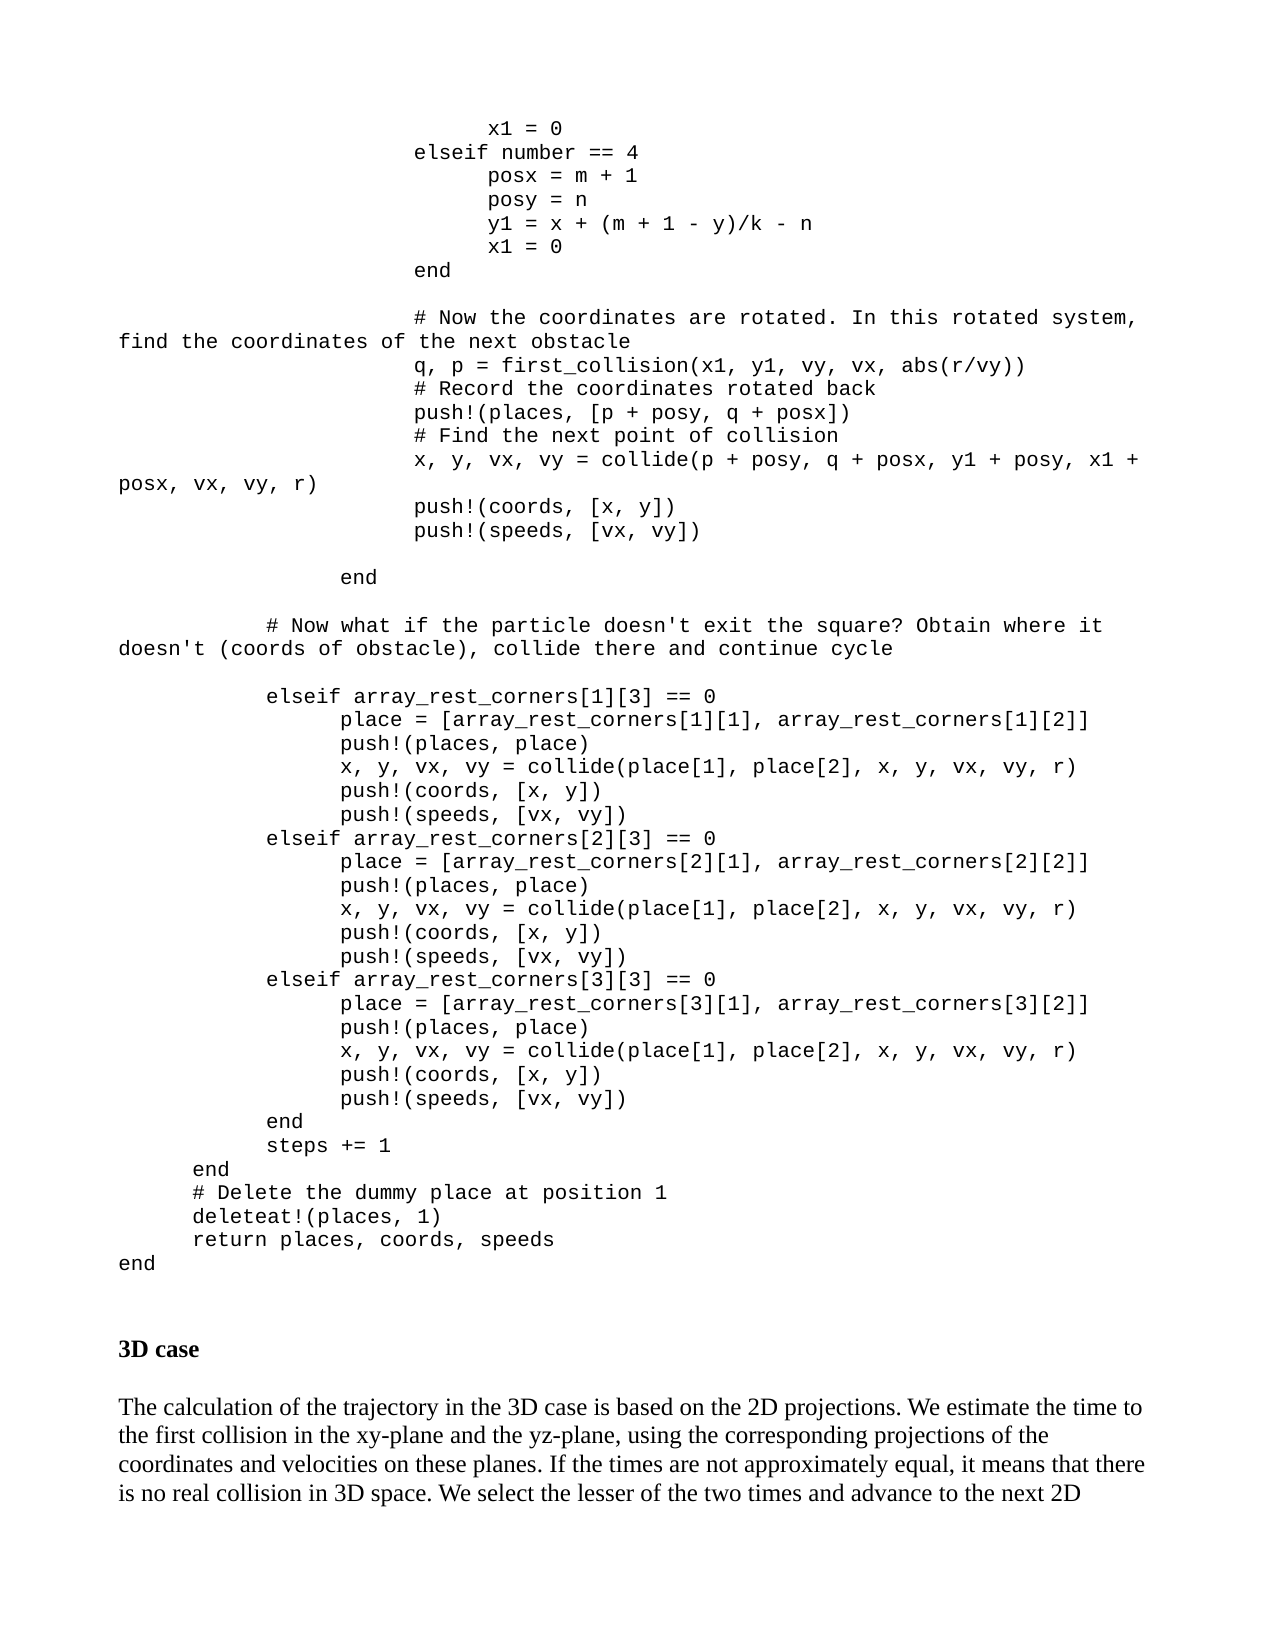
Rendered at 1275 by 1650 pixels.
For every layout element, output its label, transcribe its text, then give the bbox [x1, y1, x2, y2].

text push!(places, place) [118, 875, 1157, 898]
text steps += 1 [118, 1135, 1157, 1158]
text end [118, 1111, 1157, 1135]
text end [118, 567, 1157, 591]
text push!(coords, [x, y]) [118, 496, 1157, 520]
text deleteat!(places, 1) [118, 1206, 1157, 1229]
text # Now what if the particle doesn't exit the square? Obtain where it doesn't (coords of obstacle), collide there and continue cycle [118, 615, 1157, 662]
text # Record the coordinates rotated back [118, 378, 1157, 402]
text push!(coords, [x, y]) [118, 922, 1157, 946]
text push!(places, place) [118, 1017, 1157, 1040]
text # Now the coordinates are rotated. In this rotated system, find the coordinates of the next obstacle [118, 307, 1157, 354]
text return places, coords, speeds [118, 1229, 1157, 1253]
text x, y, vx, vy = collide(place[1], place[2], x, y, vx, vy, r) [118, 898, 1157, 922]
text elseif array_rest_corners[1][3] == 0 [118, 686, 1157, 709]
text 3D case [118, 1334, 1157, 1363]
text push!(speeds, [vx, vy]) [118, 804, 1157, 827]
text x1 = 0 [118, 118, 1157, 142]
text end [118, 260, 1157, 284]
text # Find the next point of collision [118, 426, 1157, 449]
text place = [array_rest_corners[3][1], array_rest_corners[3][2]] [118, 993, 1157, 1017]
text push!(speeds, [vx, vy]) [118, 1088, 1157, 1111]
text q, p = first_collision(x1, y1, vy, vx, abs(r/vy)) [118, 354, 1157, 378]
text x, y, vx, vy = collide(place[1], place[2], x, y, vx, vy, r) [118, 1040, 1157, 1064]
text place = [array_rest_corners[2][1], array_rest_corners[2][2]] [118, 851, 1157, 875]
text elseif array_rest_corners[3][3] == 0 [118, 969, 1157, 993]
text x, y, vx, vy = collide(place[1], place[2], x, y, vx, vy, r) [118, 757, 1157, 780]
text push!(places, place) [118, 733, 1157, 757]
text posy = n [118, 189, 1157, 213]
text elseif number == 4 [118, 142, 1157, 165]
text The calculation of the trajectory in the 3D case is based on the 2D projections. We estimate the time to the first collision in the xy-plane and the yz-plane, using the corresponding projections of the coordinates and velocities on these planes. If the times are not approximately equal, it means that there is no real collision in 3D space. We select the lesser of the two times and advance to the next 2D [118, 1392, 1157, 1507]
text posx = m + 1 [118, 165, 1157, 189]
text x, y, vx, vy = collide(p + posy, q + posx, y1 + posy, x1 + posx, vx, vy, r) [118, 449, 1157, 496]
text push!(coords, [x, y]) [118, 780, 1157, 804]
text push!(speeds, [vx, vy]) [118, 946, 1157, 969]
text end [118, 1253, 1157, 1277]
text push!(speeds, [vx, vy]) [118, 520, 1157, 544]
text place = [array_rest_corners[1][1], array_rest_corners[1][2]] [118, 709, 1157, 733]
text elseif array_rest_corners[2][3] == 0 [118, 827, 1157, 851]
text push!(places, [p + posy, q + posx]) [118, 402, 1157, 426]
text end [118, 1158, 1157, 1182]
text y1 = x + (m + 1 - y)/k - n [118, 213, 1157, 236]
text push!(coords, [x, y]) [118, 1064, 1157, 1088]
text # Delete the dummy place at position 1 [118, 1182, 1157, 1206]
text x1 = 0 [118, 236, 1157, 260]
